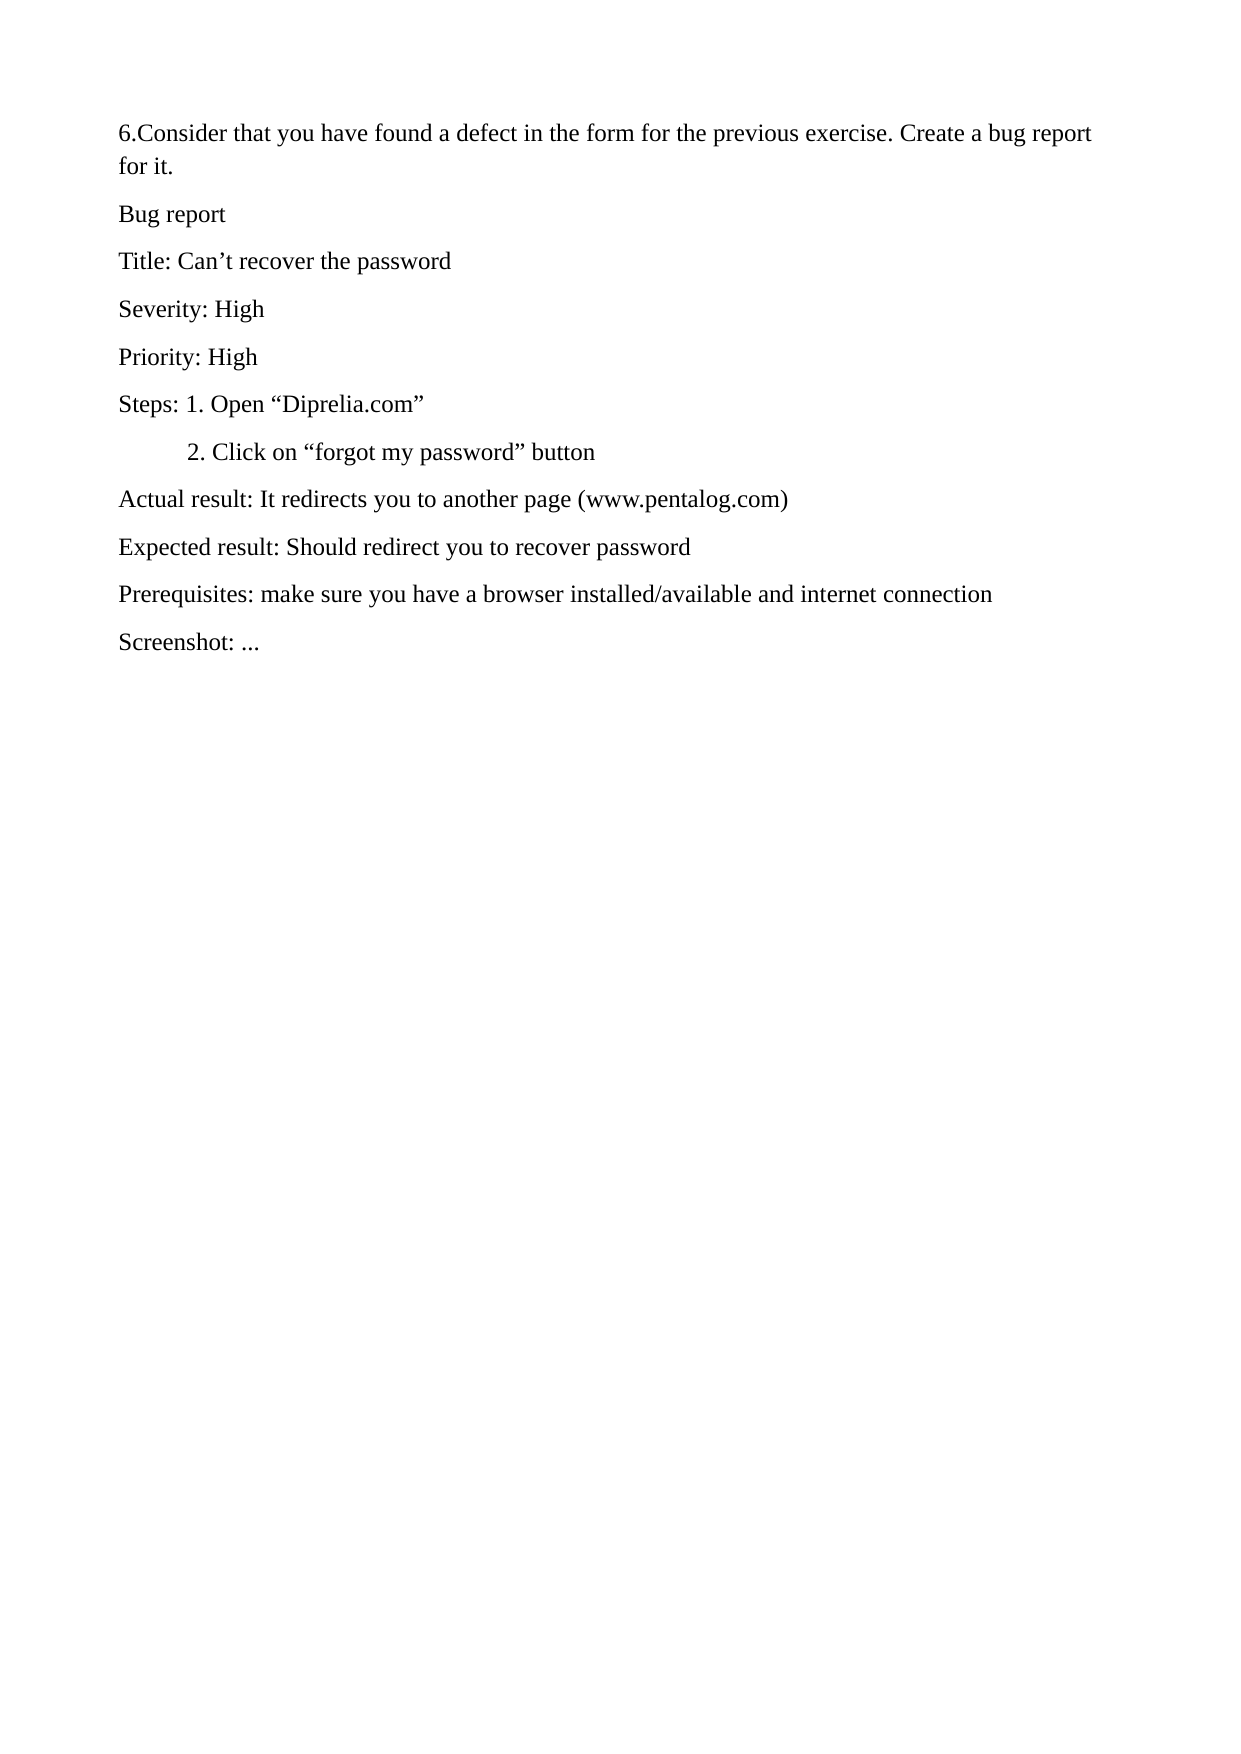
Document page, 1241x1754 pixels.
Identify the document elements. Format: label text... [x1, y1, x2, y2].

text Expected result: Should redirect you to recover password [118, 532, 1122, 561]
text Title: Can’t recover the password [118, 246, 1122, 275]
text Bug report [118, 199, 1122, 227]
text Severity: High [118, 294, 1122, 323]
text 6.Consider that you have found a defect in the form for the previous exercise. Create a bug report for it. [118, 118, 1122, 180]
text Prerequisites: make sure you have a browser installed/available and internet connection [118, 579, 1122, 608]
text Actual result: It redirects you to another page (www.pentalog.com) [118, 484, 1122, 513]
text 2. Click on “forgot my password” button [118, 437, 1122, 466]
text Steps: 1. Open “Diprelia.com” [118, 389, 1122, 418]
text Priority: High [118, 342, 1122, 370]
text Screenshot: ... [118, 627, 1122, 656]
